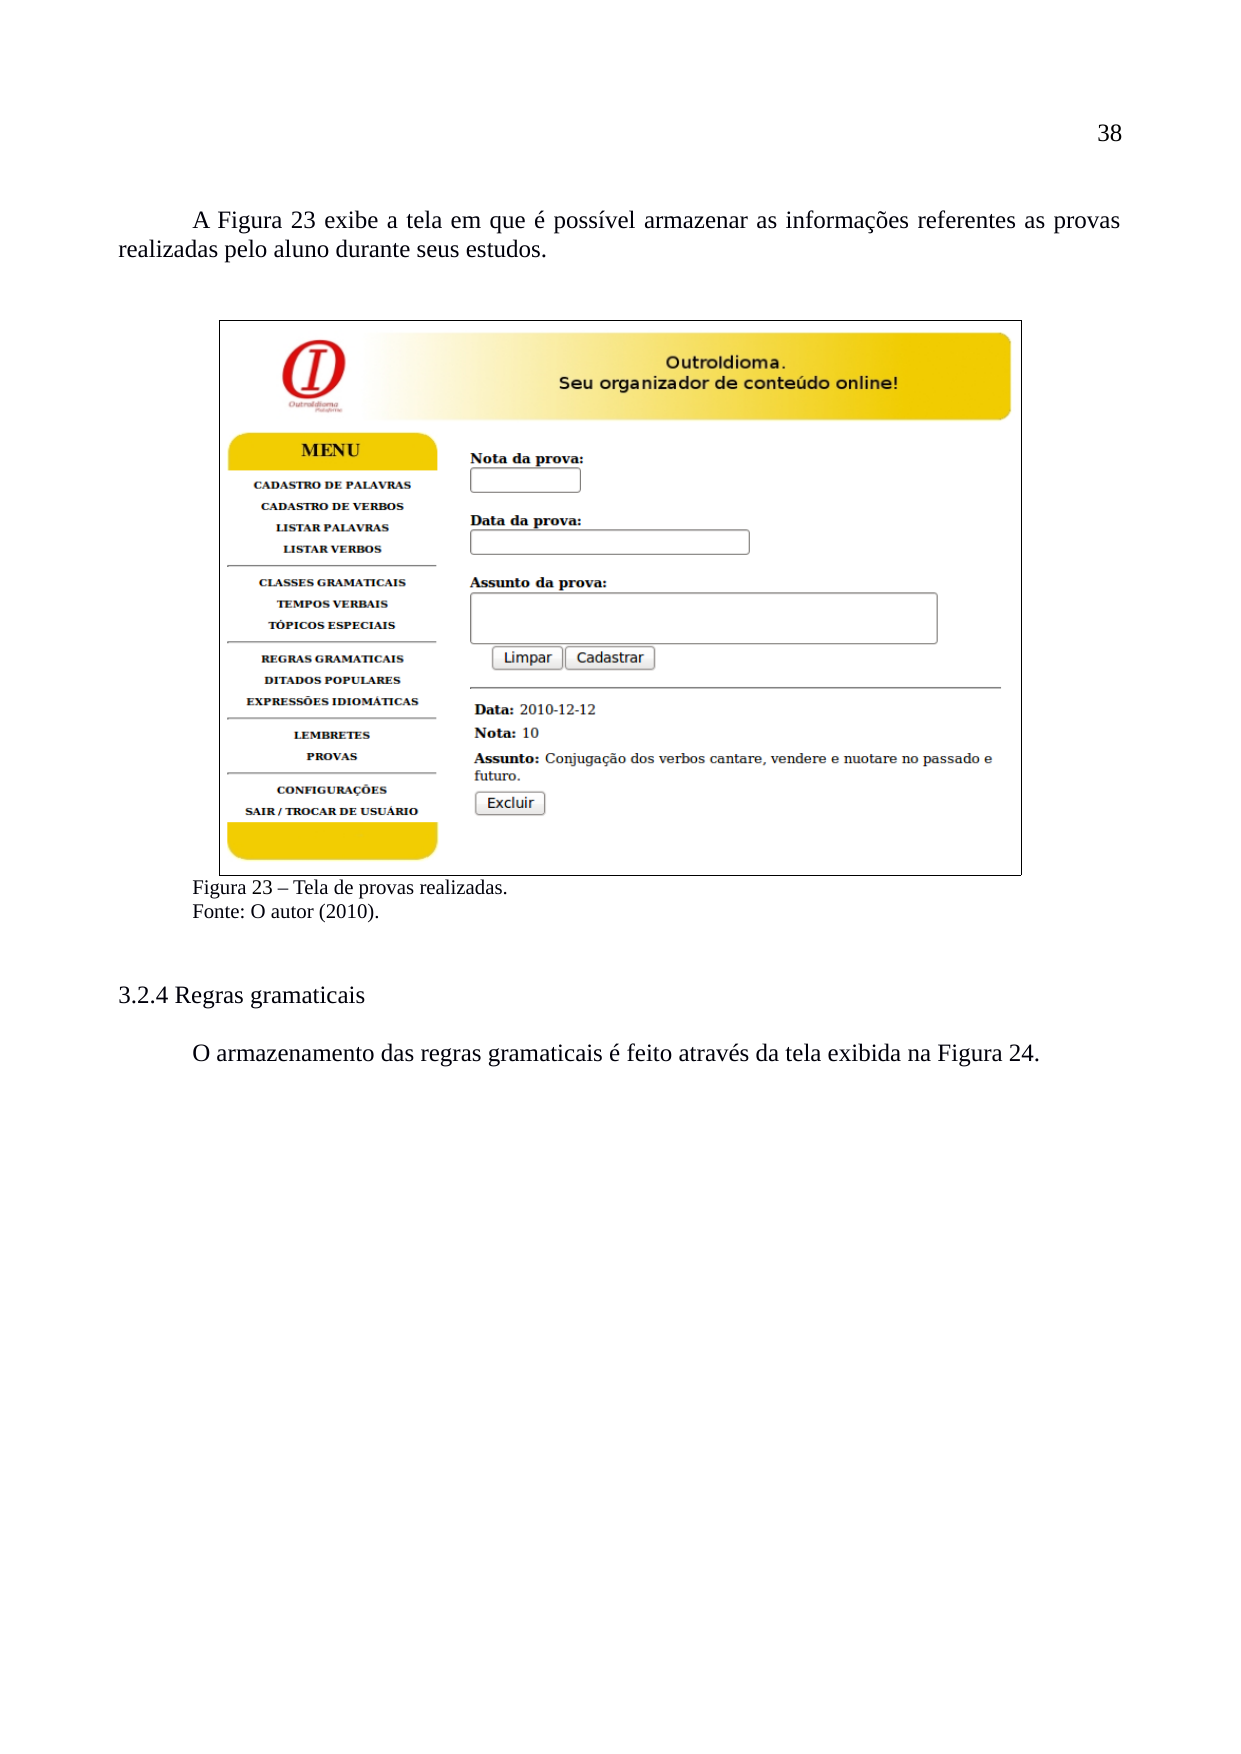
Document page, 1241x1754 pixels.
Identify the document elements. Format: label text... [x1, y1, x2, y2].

text 3.2.4 Regras gramaticais [118, 981, 1122, 1009]
text Fonte: O autor (2010). [118, 899, 1122, 923]
text O armazenamento das regras gramaticais é feito através da tela exibida na Figura 24. [118, 1038, 1122, 1067]
text A Figura 23 exibe a tela em que é possível armazenar as informações referentes as provas realizadas pelo aluno durante seus estudos. [118, 205, 1122, 263]
picture [221, 323, 1019, 872]
text Figura 23 – Tela de provas realizadas. [118, 320, 1122, 899]
